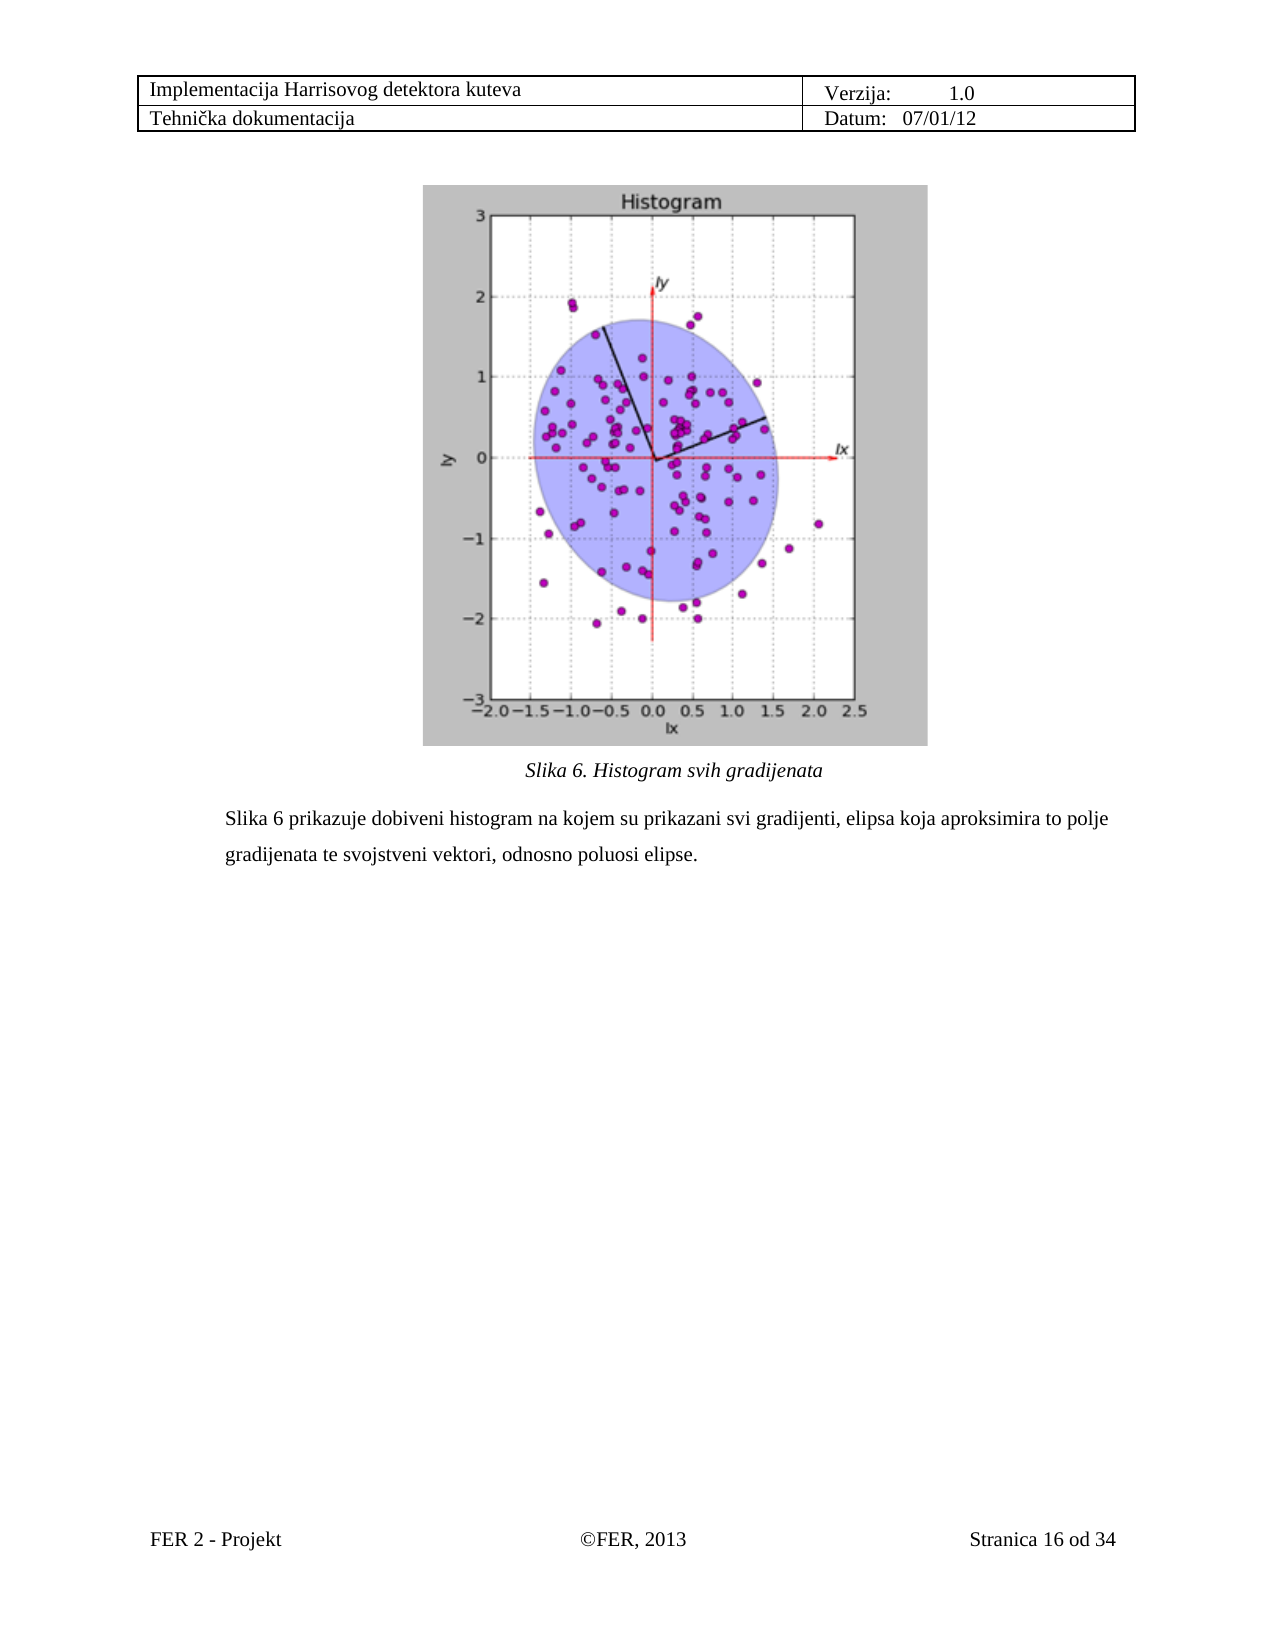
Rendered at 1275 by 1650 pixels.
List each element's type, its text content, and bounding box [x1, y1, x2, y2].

text Slika 6. Histogram svih gradijenata [423, 746, 927, 782]
text Slika 6 prikazuje dobiveni histogram na kojem su prikazani svi gradijenti, elipsa koja aproksimira to polje gradijenata te svojstveni vektori, odnosno poluosi elipse. [225, 806, 1125, 902]
picture [422, 185, 928, 746]
